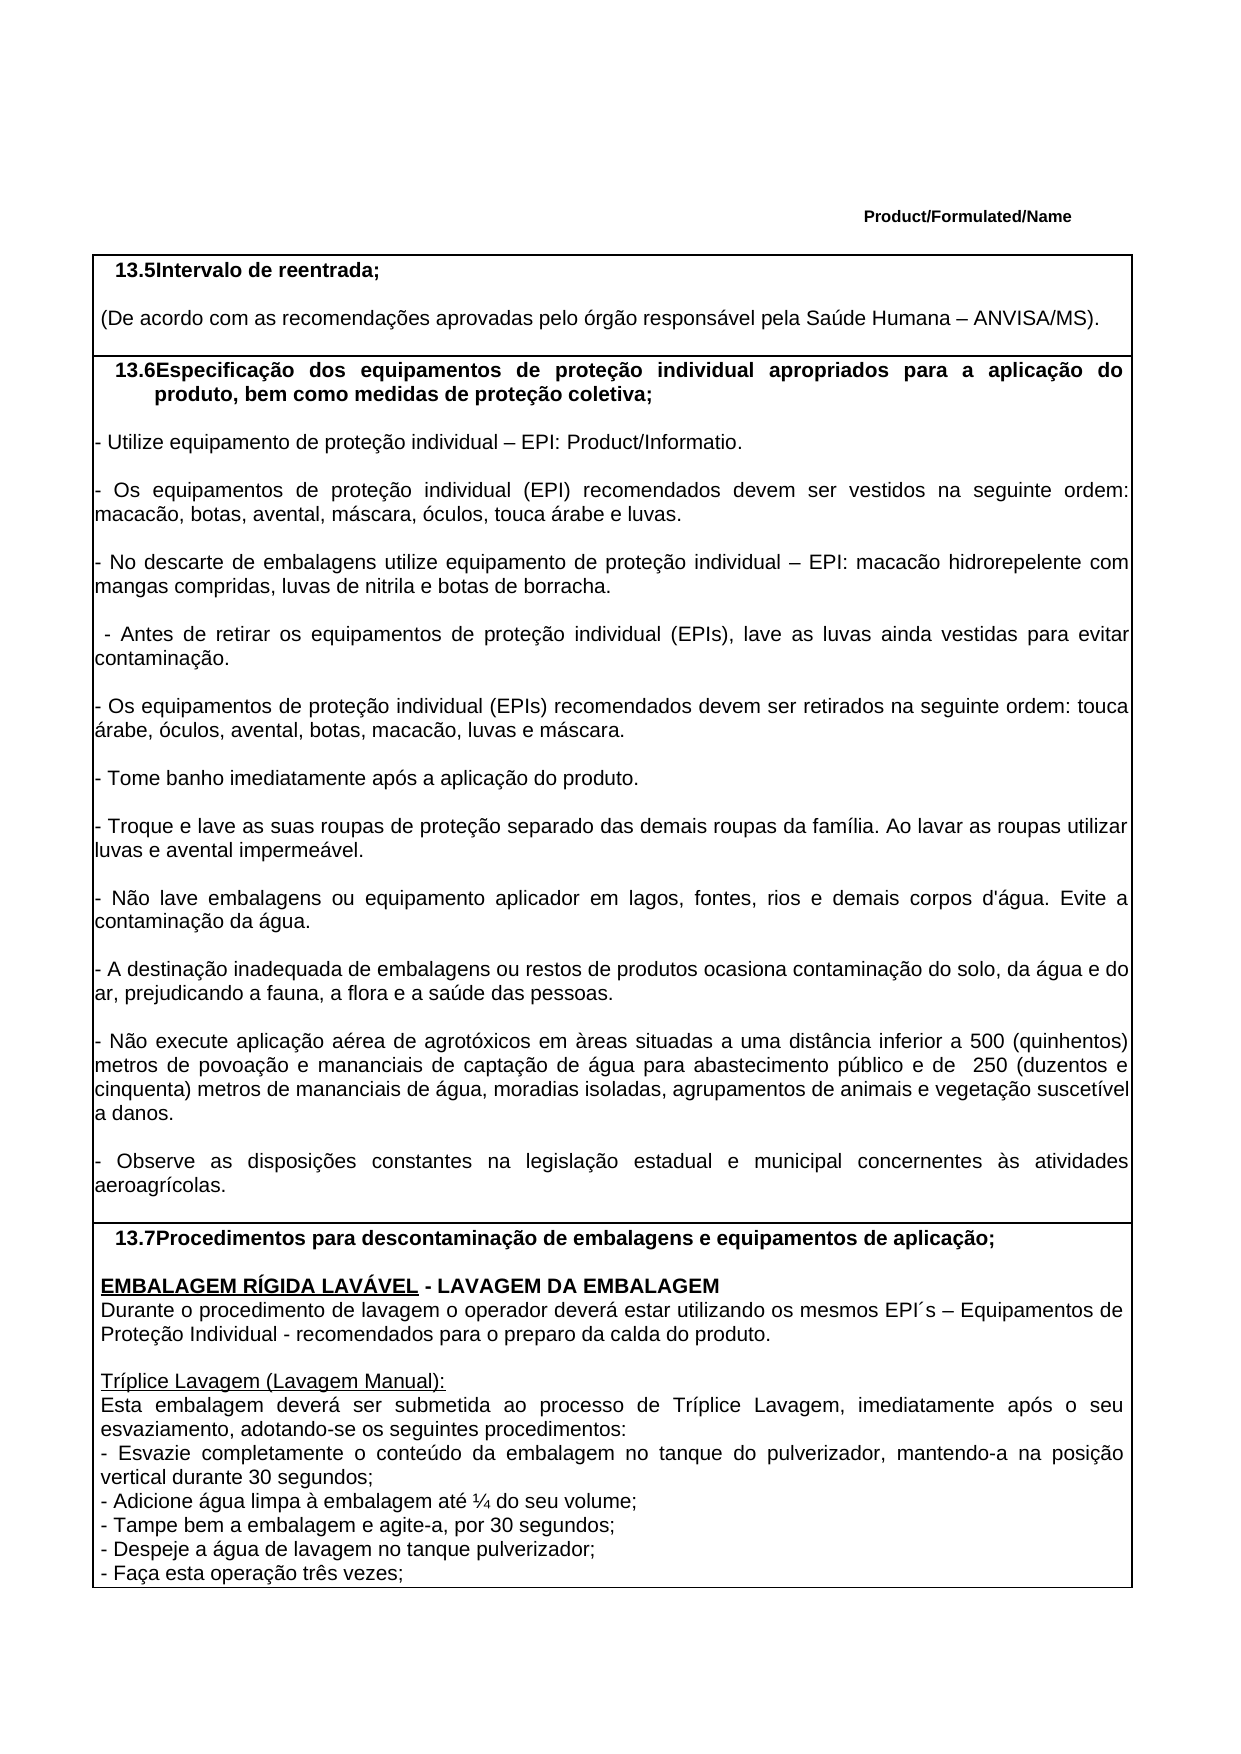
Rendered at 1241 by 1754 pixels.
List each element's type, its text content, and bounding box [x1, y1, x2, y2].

table_cell Especificação dos equipamentos de proteção individual apropriados para a aplicação do produto, bem como medidas de proteção coletiva; - Utilize equipamento de proteção individual – EPI: Product/Informatio. - Os equipamentos de proteção individual (EPI) recomendados devem ser vestidos na seguinte ordem: macacão, botas, avental, máscara, óculos, touca árabe e luvas. - No descarte de embalagens utilize equipamento de proteção individual – EPI: macacão hidrorepelente com mangas compridas, luvas de nitrila e botas de borracha. - Antes de retirar os equipamentos de proteção individual (EPIs), lave as luvas ainda vestidas para evitar contaminação. - Os equipamentos de proteção individual (EPIs) recomendados devem ser retirados na seguinte ordem: touca árabe, óculos, avental, botas, macacão, luvas e máscara. - Tome banho imediatamente após a aplicação do produto. - Troque e lave as suas roupas de proteção separado das demais roupas da família. Ao lavar as roupas utilizar luvas e avental impermeável. - Não lave embalagens ou equipamento aplicador em lagos, fontes, rios e demais corpos d'água. Evite a contaminação da água. - A destinação inadequada de embalagens ou restos de produtos ocasiona contaminação do solo, da água e do ar, prejudicando a fauna, a flora e a saúde das pessoas. - Não execute aplicação aérea de agrotóxicos em àreas situadas a uma distância inferior a 500 (quinhentos) metros de povoação e mananciais de captação de água para abastecimento público e de 250 (duzentos e cinquenta) metros de mananciais de água, moradias isoladas, agrupamentos de animais e vegetação suscetível a danos. - Observe as disposições constantes na legislação estadual e municipal concernentes às atividades aeroagrícolas. [94, 357, 1131, 1222]
table_cell Procedimentos para descontaminação de embalagens e equipamentos de aplicação; EMBALAGEM RÍGIDA LAVÁVEL - LAVAGEM DA EMBALAGEM Durante o procedimento de lavagem o operador deverá estar utilizando os mesmos EPI´s – Equipamentos de Proteção Individual - recomendados para o preparo da calda do produto. Tríplice Lavagem (Lavagem Manual): Esta embalagem deverá ser submetida ao processo de Tríplice Lavagem, imediatamente após o seu esvaziamento, adotando-se os seguintes procedimentos: - Esvazie completamente o conteúdo da embalagem no tanque do pulverizador, mantendo-a na posição vertical durante 30 segundos; - Adicione água limpa à embalagem até ¼ do seu volume; - Tampe bem a embalagem e agite-a, por 30 segundos; - Despeje a água de lavagem no tanque pulverizador; - Faça esta operação três vezes; [94, 1224, 1131, 1587]
table_cell Intervalo de reentrada; (De acordo com as recomendações aprovadas pelo órgão responsável pela Saúde Humana – ANVISA/MS). [94, 256, 1131, 355]
